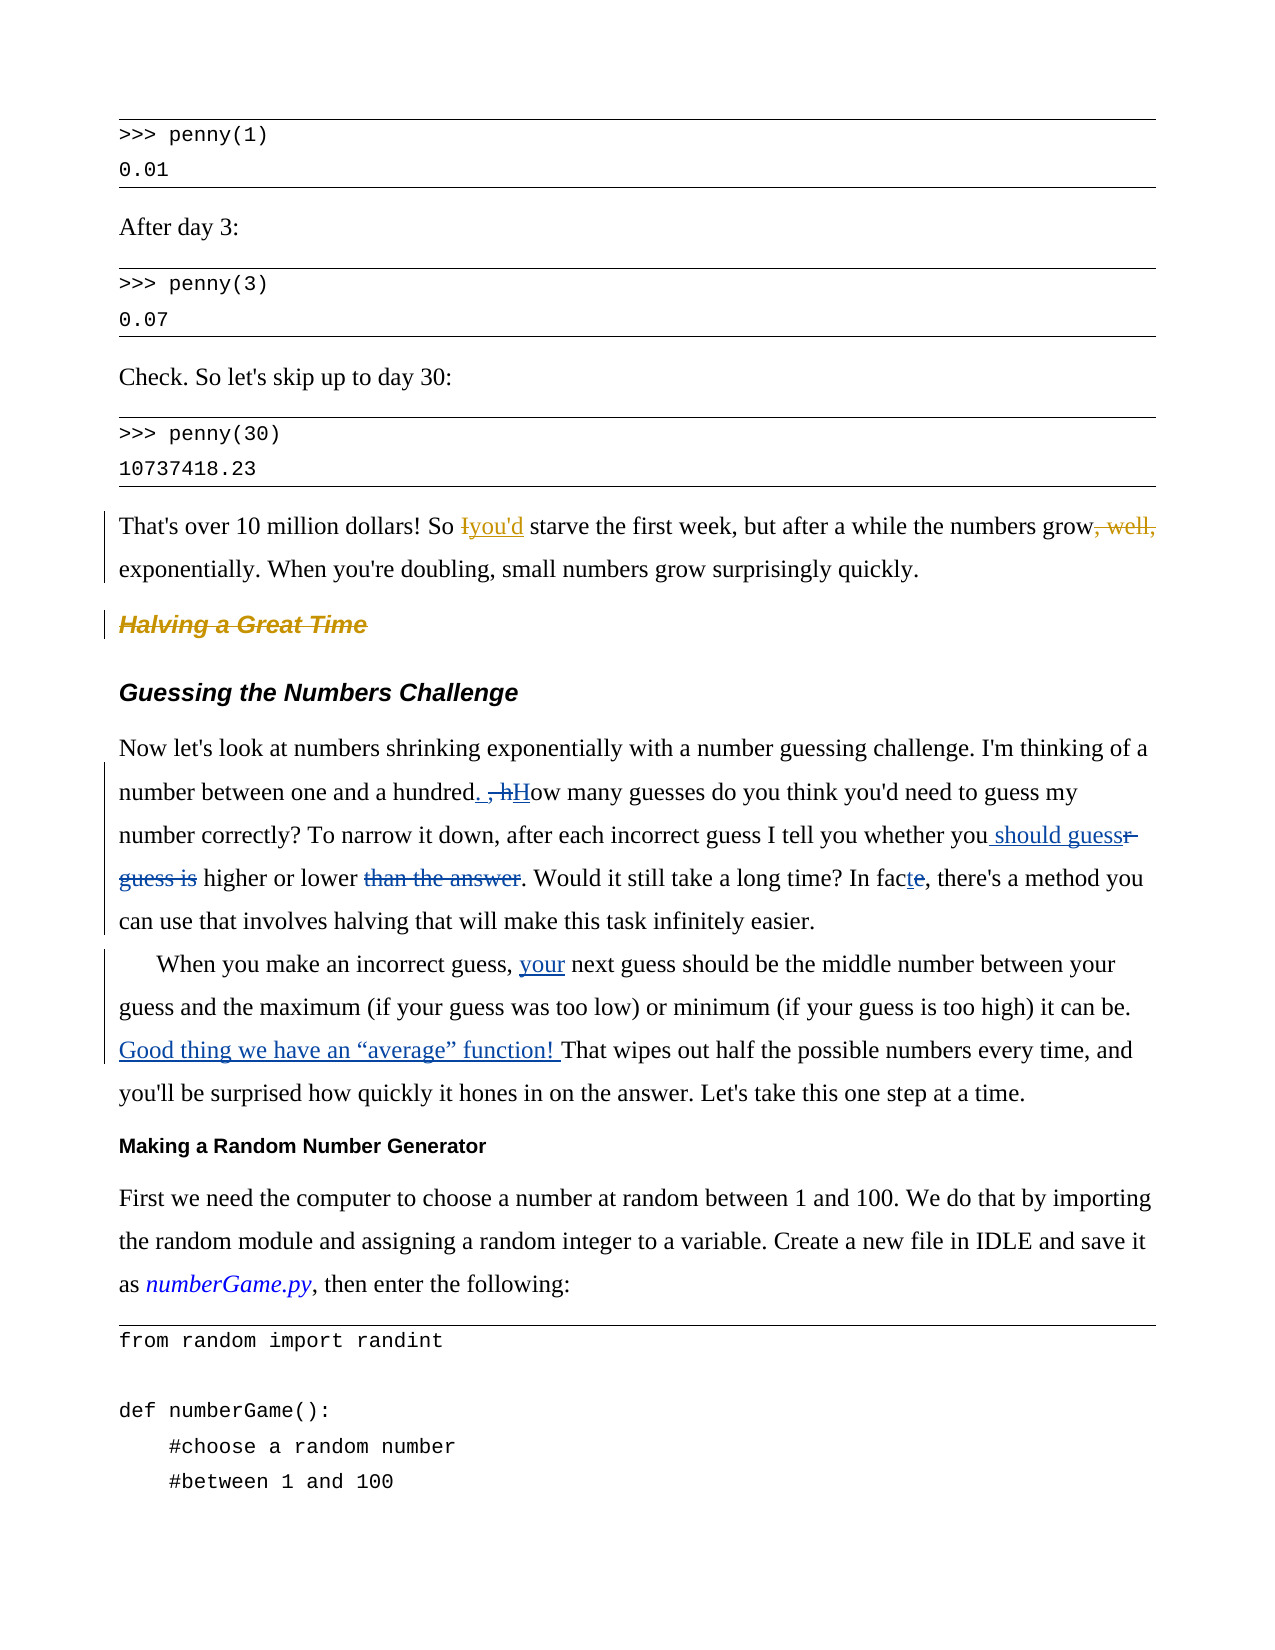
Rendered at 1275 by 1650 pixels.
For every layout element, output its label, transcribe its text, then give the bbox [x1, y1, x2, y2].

text First we need the computer to choose a number at random between 1 and 100. We do that by importing the random module and assigning a random integer to a variable. Create a new file in IDLE and save it as numberGame.py, then enter the following: [118, 1183, 1156, 1298]
text Check. So let's skip up to day 30: [118, 362, 1156, 390]
text 0.01 [118, 159, 1156, 188]
text >>> penny(3) [118, 269, 1156, 297]
text When you make an incorrect guess, your next guess should be the middle number between your guess and the maximum (if your guess was too low) or minimum (if your guess is too high) it can be. Good thing we have an “average” function! That wipes out half the possible numbers every time, and you'll be surprised how quickly it hones in on the answer. Let's take this one step at a time. [118, 949, 1156, 1107]
text >>> penny(1) [118, 120, 1156, 147]
text 0.07 [118, 308, 1156, 337]
text #between 1 and 100 [118, 1471, 1156, 1495]
text Making a Random Number Generator [118, 1134, 1156, 1158]
text Guessing the Numbers Challenge [118, 678, 1156, 707]
text That's over 10 million dollars! So you'd starve the first week, but after a while the numbers grow exponentially. When you're doubling, small numbers grow surprisingly quickly. [118, 511, 1156, 638]
text from random import randint [118, 1326, 1156, 1353]
text #choose a random number [118, 1436, 1156, 1459]
text Now let's look at numbers shrinking exponentially with a number guessing challenge. I'm thinking of a number between one and a hundred. How many guesses do you think you'd need to guess my number correctly? To narrow it down, after each incorrect guess I tell you whether you should guess higher or lower . Would it still take a long time? In fact, there's a method you can use that involves halving that will make this task infinitely easier. [118, 733, 1156, 935]
text After day 3: [118, 212, 1156, 241]
text >>> penny(30) [118, 418, 1156, 446]
text def numberGame(): [118, 1401, 1156, 1424]
text 10737418.23 [118, 458, 1156, 487]
